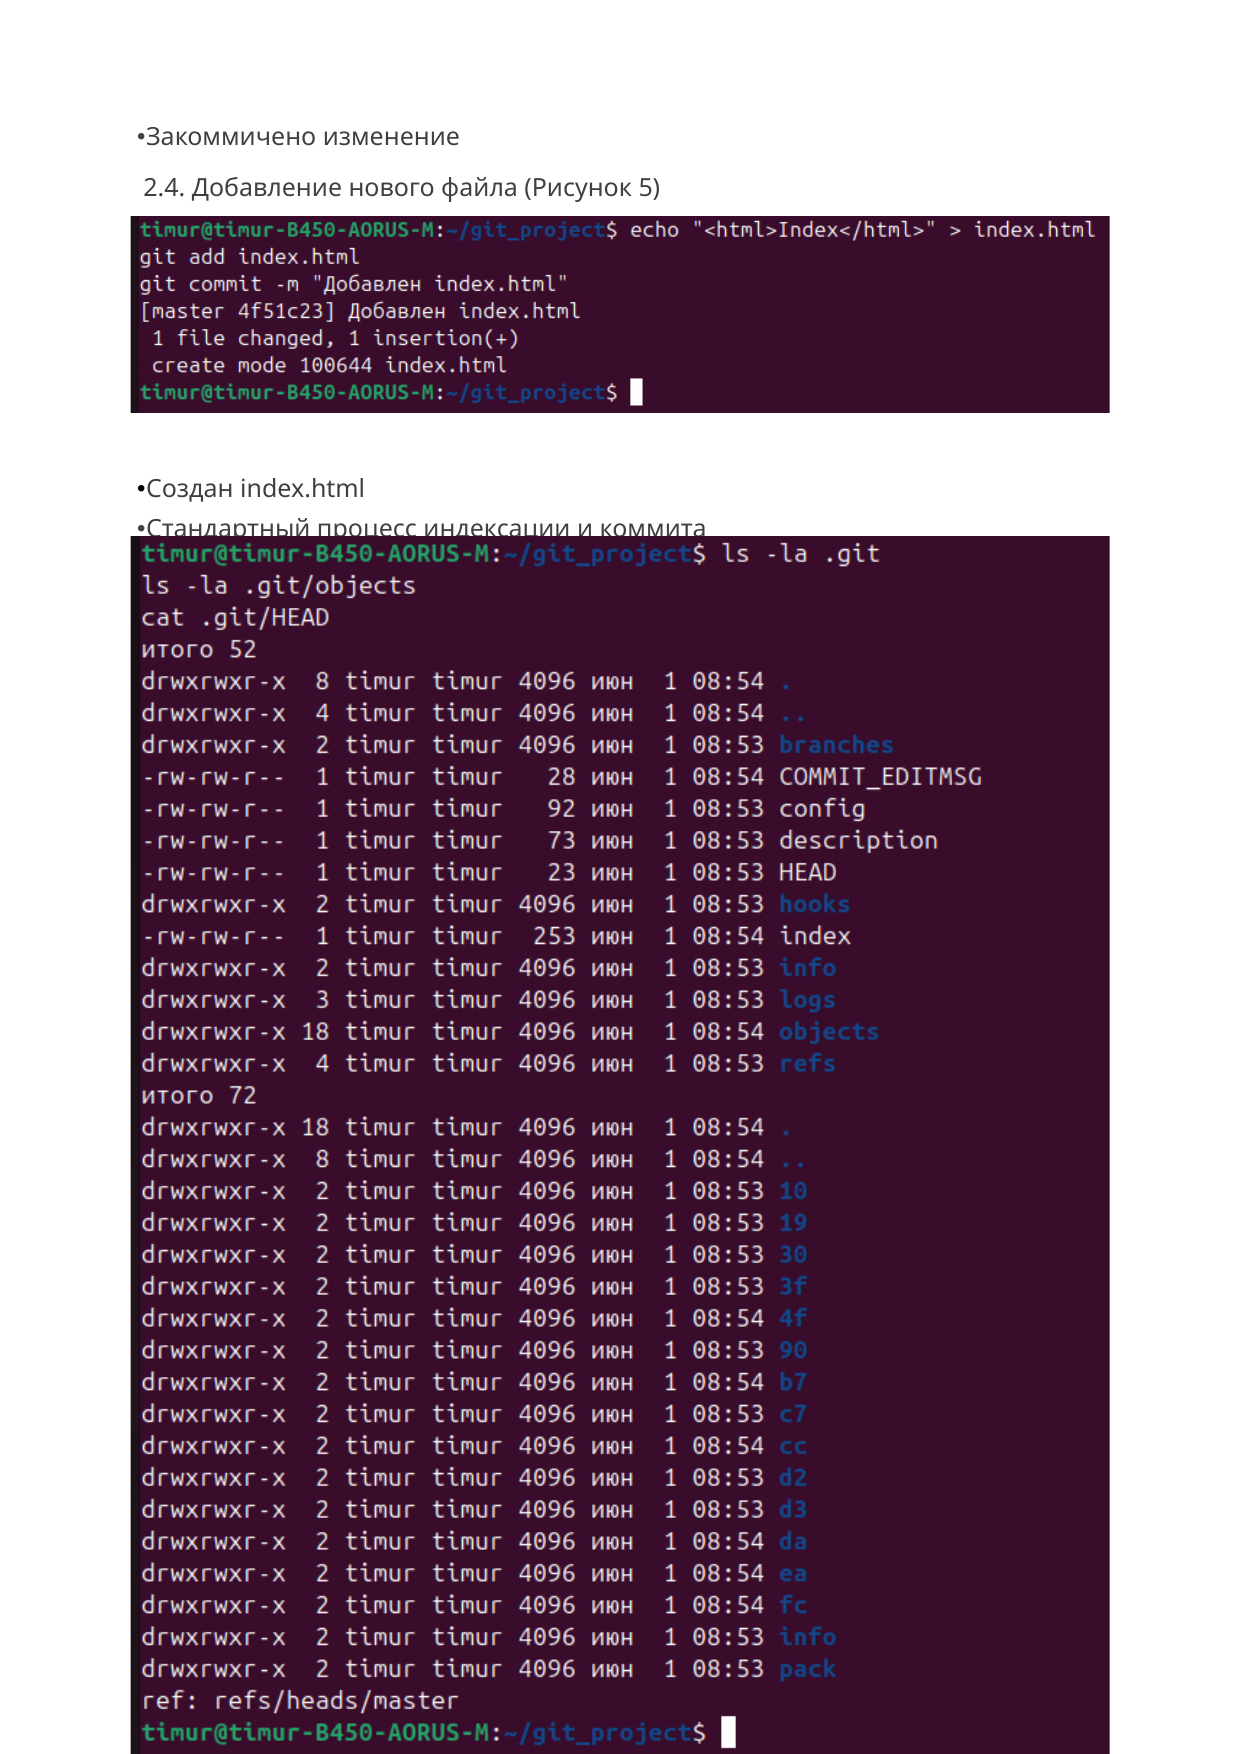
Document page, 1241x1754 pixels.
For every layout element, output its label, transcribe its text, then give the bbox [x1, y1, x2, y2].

picture [130, 536, 1110, 1754]
list Стандартный процесс индексации и коммита [118, 510, 1122, 544]
list Закоммичено изменение [118, 118, 1122, 152]
subtitle 2.4. Добавление нового файла (Рисунок 5) [143, 170, 1122, 204]
picture [130, 216, 1110, 413]
list Создан index.html [118, 471, 1122, 505]
